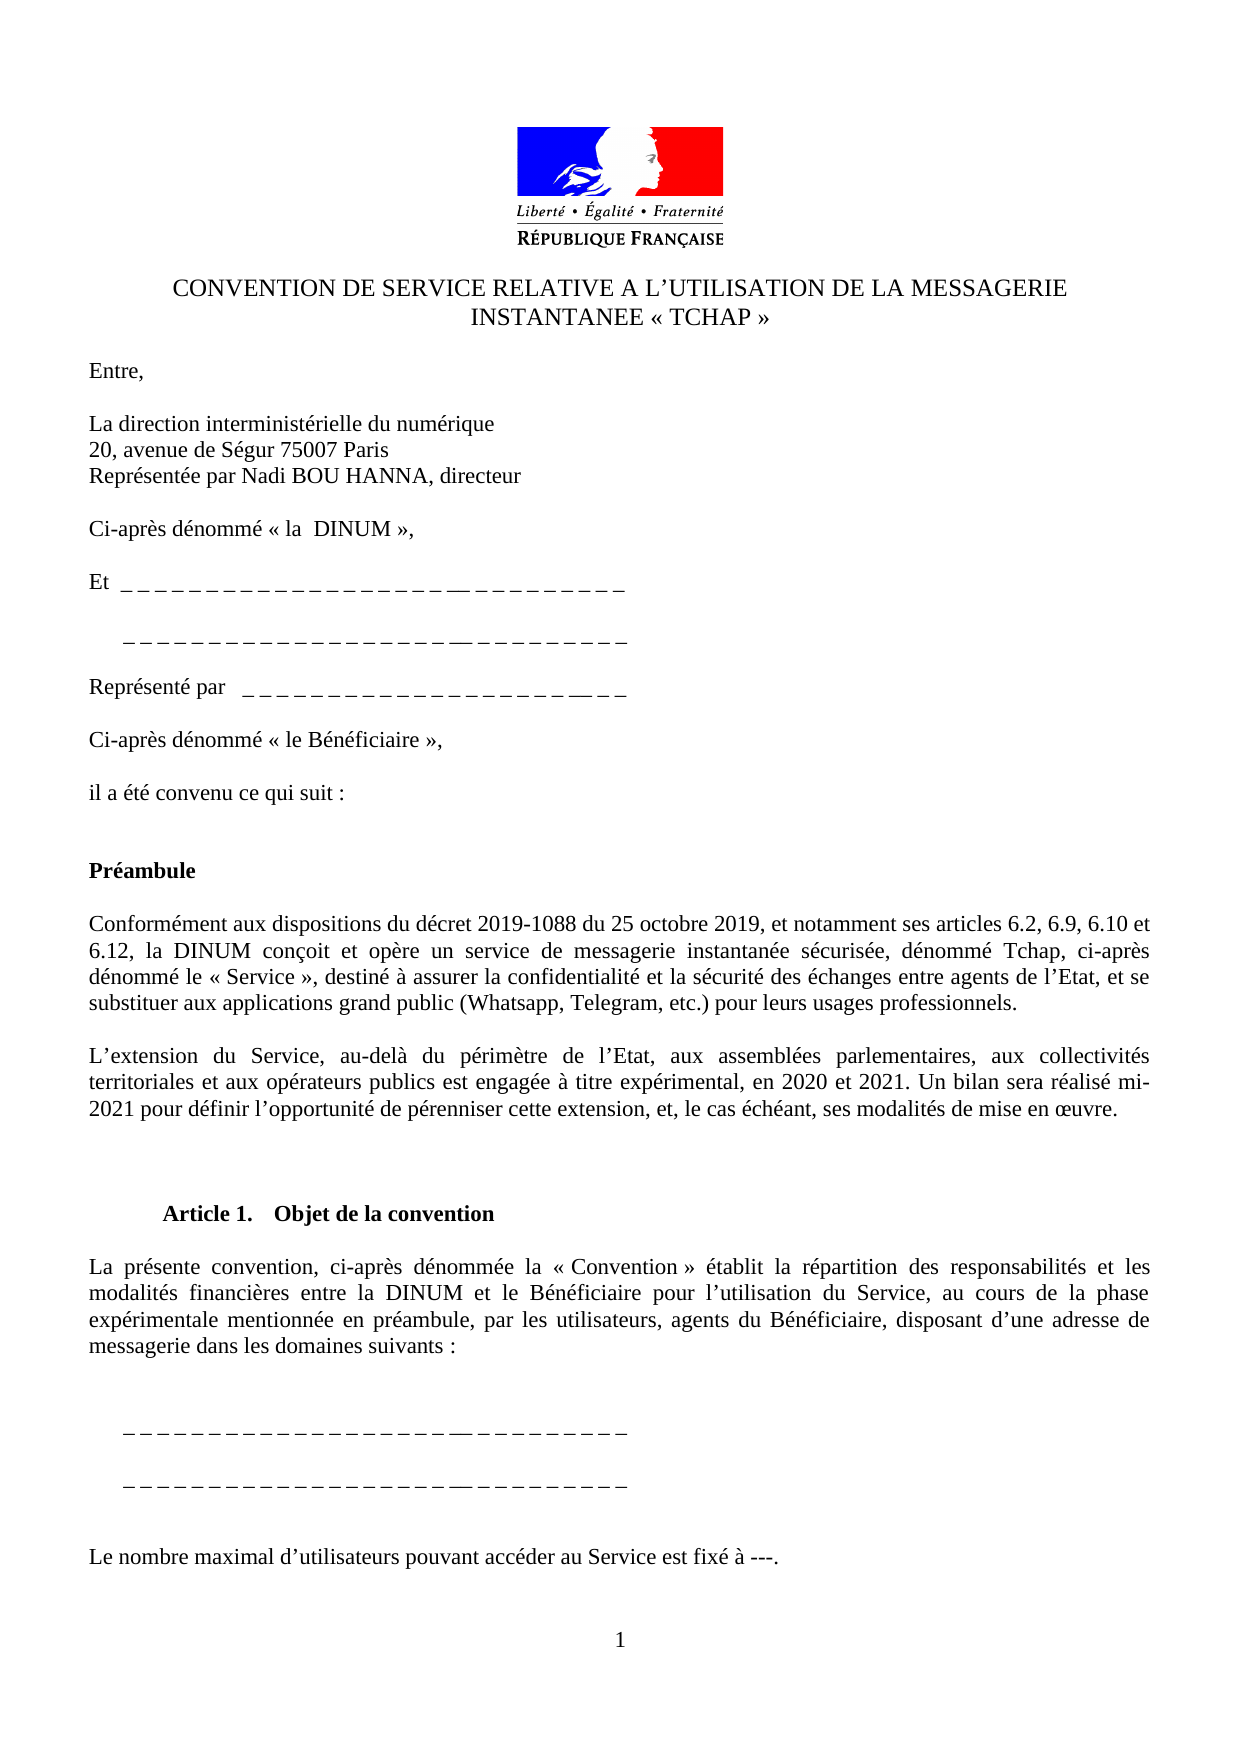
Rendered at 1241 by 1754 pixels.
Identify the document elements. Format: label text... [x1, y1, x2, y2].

text La direction interministérielle du numérique [89, 409, 1152, 436]
text il a été convenu ce qui suit : [89, 778, 1152, 805]
text _ _ _ _ _ _ _ _ _ _ _ _ _ _ _ _ _ _ _ __ _ _ _ _ _ _ _ _ _ [89, 1464, 1152, 1490]
text Conformément aux dispositions du décret 2019-1088 du 25 octobre 2019, et notamment ses articles 6.2, 6.9, 6.10 et 6.12, la DINUM conçoit et opère un service de messagerie instantanée sécurisée, dénommé Tchap, ci-après dénommé le « Service », destiné à assurer la confidentialité et la sécurité des échanges entre agents de l’Etat, et se substituer aux applications grand public (Whatsapp, Telegram, etc.) pour leurs usages professionnels. [89, 910, 1152, 1016]
text _ _ _ _ _ _ _ _ _ _ _ _ _ _ _ _ _ _ _ __ _ _ _ _ _ _ _ _ _ [89, 1411, 1152, 1437]
subtitle CONVENTION DE SERVICE RELATIVE A L’UTILISATION DE LA MESSAGERIE INSTANTANEE « TCHAP » [89, 273, 1152, 331]
text Entre, [89, 357, 1152, 383]
text Représenté par _ _ _ _ _ _ _ _ _ _ _ _ _ _ _ _ _ _ _ __ _ _ [89, 673, 1152, 699]
text Et _ _ _ _ _ _ _ _ _ _ _ _ _ _ _ _ _ _ _ __ _ _ _ _ _ _ _ _ _ [89, 568, 1152, 594]
text Préambule [89, 858, 1152, 884]
text Ci-après dénommé « la DINUM », [89, 515, 1152, 541]
text Le nombre maximal d’utilisateurs pouvant accéder au Service est fixé à ---. [89, 1543, 1152, 1569]
text La présente convention, ci-après dénommée la « Convention » établit la répartition des responsabilités et les modalités financières entre la DINUM et le Bénéficiaire pour l’utilisation du Service, au cours de la phase expérimentale mentionnée en préambule, par les utilisateurs, agents du Bénéficiaire, disposant d’une adresse de messagerie dans les domaines suivants : [89, 1253, 1152, 1358]
text _ _ _ _ _ _ _ _ _ _ _ _ _ _ _ _ _ _ _ __ _ _ _ _ _ _ _ _ _ [89, 620, 1152, 647]
text Ci-après dénommé « le Bénéficiaire », [89, 726, 1152, 752]
text Représentée par Nadi BOU HANNA, directeur [89, 462, 1152, 489]
list Objet de la convention [162, 1200, 1152, 1227]
text L’extension du Service, au-delà du périmètre de l’Etat, aux assemblées parlementaires, aux collectivités territoriales et aux opérateurs publics est engagée à titre expérimental, en 2020 et 2021. Un bilan sera réalisé mi-2021 pour définir l’opportunité de pérenniser cette extension, et, le cas échéant, ses modalités de mise en œuvre. [89, 1042, 1152, 1121]
text 20, avenue de Ségur 75007 Paris [89, 436, 1152, 462]
